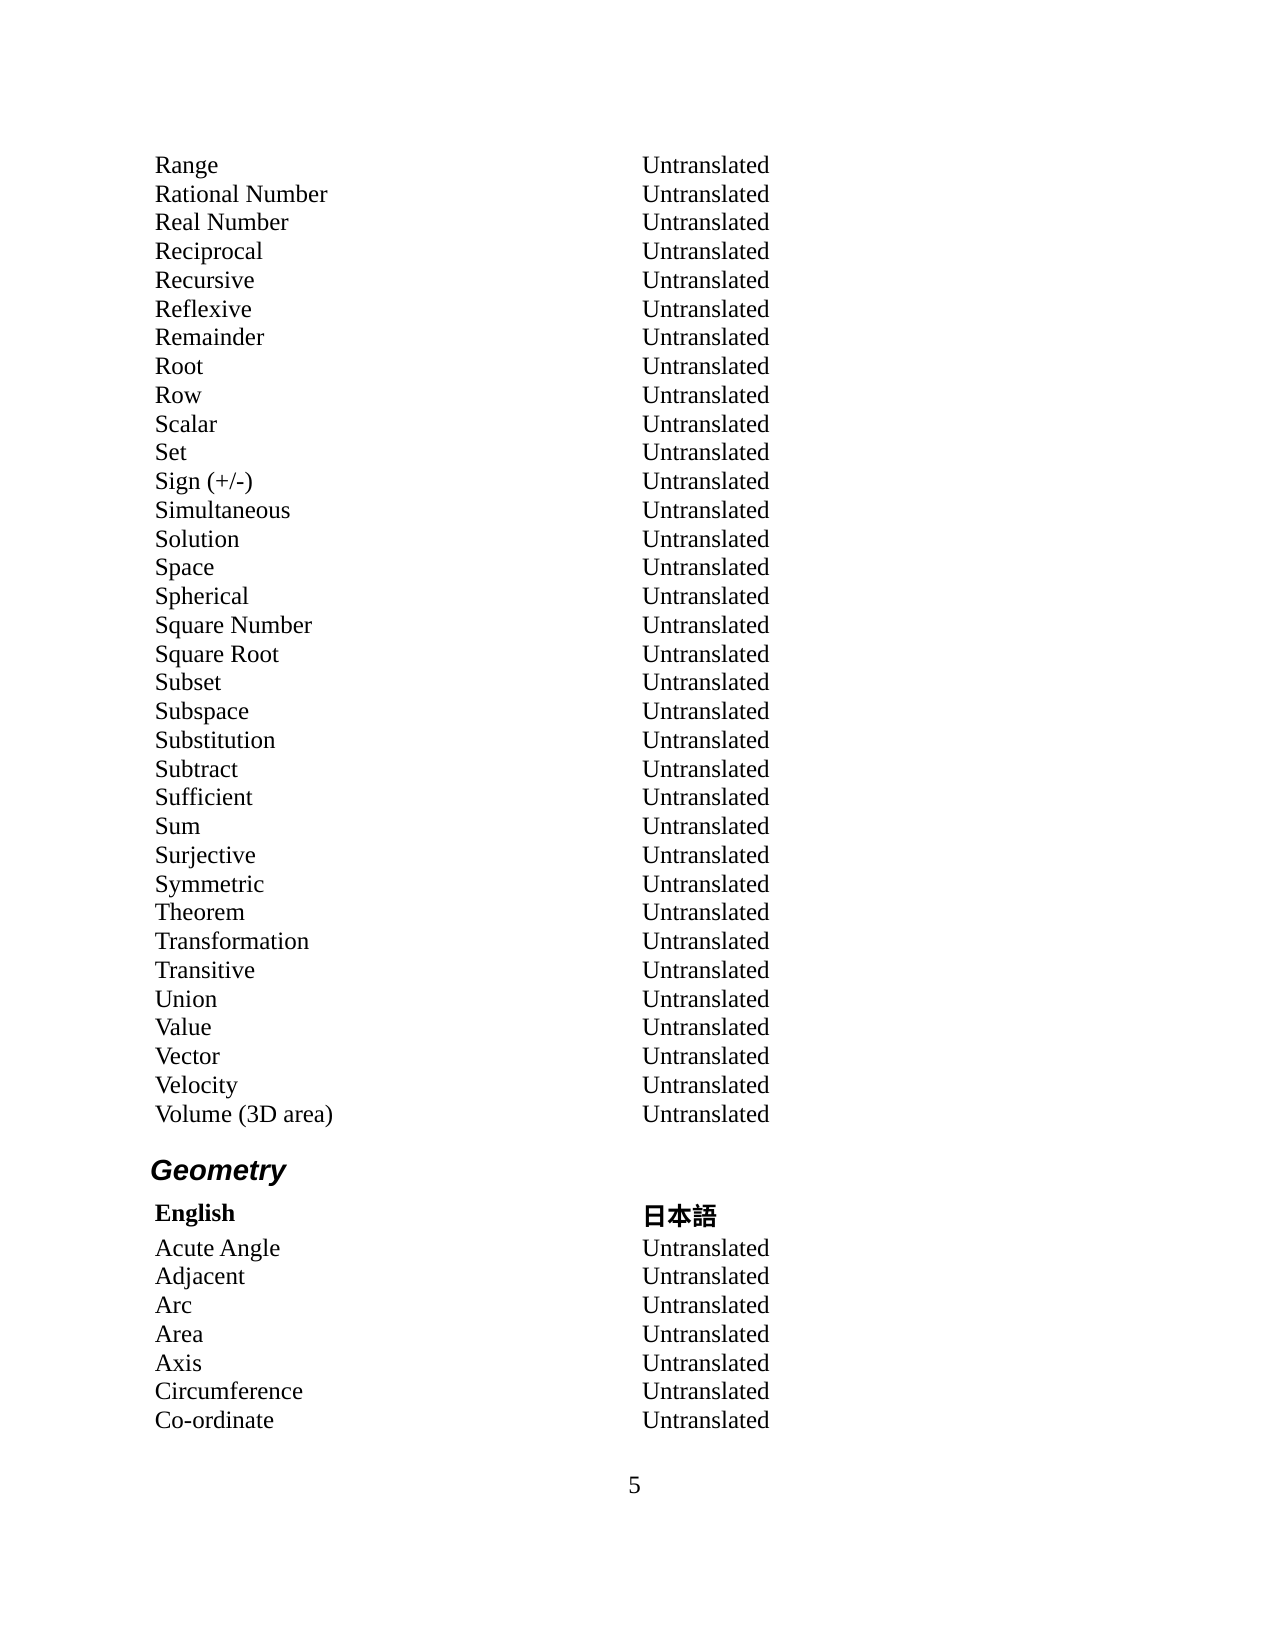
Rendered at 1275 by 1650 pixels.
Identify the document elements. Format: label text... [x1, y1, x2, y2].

table_cell Velocity [150, 1070, 637, 1099]
table_cell Real Number [150, 208, 637, 236]
table_cell Untranslated [638, 1013, 1125, 1041]
table_cell Untranslated [638, 811, 1125, 840]
table_cell Untranslated [638, 898, 1125, 926]
table_cell Square Root [150, 639, 637, 667]
table_cell Square Number [150, 610, 637, 639]
table_cell Untranslated [638, 1041, 1125, 1070]
table_cell Untranslated [638, 955, 1125, 984]
table_cell Untranslated [638, 783, 1125, 811]
table_cell Untranslated [638, 1070, 1125, 1099]
table_cell Subspace [150, 696, 637, 725]
table_cell Range [150, 150, 637, 179]
table_cell Circumference [150, 1376, 637, 1405]
table_cell Reflexive [150, 294, 637, 322]
table_cell Untranslated [638, 1376, 1125, 1405]
table_cell Untranslated [638, 466, 1125, 495]
table_cell Untranslated [638, 668, 1125, 696]
table_cell Untranslated [638, 1233, 1125, 1261]
table_cell Untranslated [638, 294, 1125, 322]
table_cell Untranslated [638, 351, 1125, 380]
table_cell Untranslated [638, 1348, 1125, 1376]
table_cell Scalar [150, 409, 637, 437]
table_header English [150, 1199, 637, 1233]
table_cell Untranslated [638, 1319, 1125, 1348]
table_cell Untranslated [638, 840, 1125, 869]
table_cell Untranslated [638, 265, 1125, 294]
table_cell Union [150, 984, 637, 1012]
table_cell Untranslated [638, 639, 1125, 667]
table_cell Untranslated [638, 524, 1125, 552]
table_cell Co-ordinate [150, 1405, 637, 1434]
table_cell Acute Angle [150, 1233, 637, 1261]
table_cell Value [150, 1013, 637, 1041]
table_cell Adjacent [150, 1261, 637, 1290]
table_cell Symmetric [150, 869, 637, 897]
table_cell Untranslated [638, 179, 1125, 207]
table_cell Solution [150, 524, 637, 552]
table_cell Row [150, 380, 637, 409]
table_cell Surjective [150, 840, 637, 869]
table_cell Untranslated [638, 438, 1125, 466]
table_cell Untranslated [638, 553, 1125, 581]
table_cell Untranslated [638, 610, 1125, 639]
table_cell Recursive [150, 265, 637, 294]
table_cell Volume (3D area) [150, 1099, 637, 1127]
table_cell Untranslated [638, 926, 1125, 955]
table_cell Theorem [150, 898, 637, 926]
table_cell Untranslated [638, 1099, 1125, 1127]
table_cell Rational Number [150, 179, 637, 207]
table_cell Untranslated [638, 323, 1125, 351]
table_cell Untranslated [638, 725, 1125, 754]
table_cell Reciprocal [150, 236, 637, 265]
table_cell Axis [150, 1348, 637, 1376]
table_cell Area [150, 1319, 637, 1348]
table_header 日本語 [638, 1199, 1125, 1233]
table_cell Remainder [150, 323, 637, 351]
table_cell Untranslated [638, 984, 1125, 1012]
table_cell Vector [150, 1041, 637, 1070]
subtitle Geometry [150, 1152, 1125, 1186]
table_cell Space [150, 553, 637, 581]
table_cell Untranslated [638, 380, 1125, 409]
table_cell Sign (+/-) [150, 466, 637, 495]
table_cell Untranslated [638, 581, 1125, 610]
table_cell Transitive [150, 955, 637, 984]
table_cell Untranslated [638, 869, 1125, 897]
table_cell Subset [150, 668, 637, 696]
table_cell Sufficient [150, 783, 637, 811]
table_cell Untranslated [638, 208, 1125, 236]
table_cell Untranslated [638, 236, 1125, 265]
table_cell Arc [150, 1290, 637, 1319]
table_cell Spherical [150, 581, 637, 610]
table_cell Root [150, 351, 637, 380]
table_cell Simultaneous [150, 495, 637, 524]
table_cell Untranslated [638, 409, 1125, 437]
table_cell Subtract [150, 754, 637, 782]
table_cell Untranslated [638, 495, 1125, 524]
table_cell Untranslated [638, 754, 1125, 782]
table_cell Untranslated [638, 1261, 1125, 1290]
table_cell Untranslated [638, 1405, 1125, 1434]
table_cell Transformation [150, 926, 637, 955]
table_cell Set [150, 438, 637, 466]
table_cell Untranslated [638, 150, 1125, 179]
table_cell Substitution [150, 725, 637, 754]
table_cell Untranslated [638, 1290, 1125, 1319]
table_cell Untranslated [638, 696, 1125, 725]
table_cell Sum [150, 811, 637, 840]
